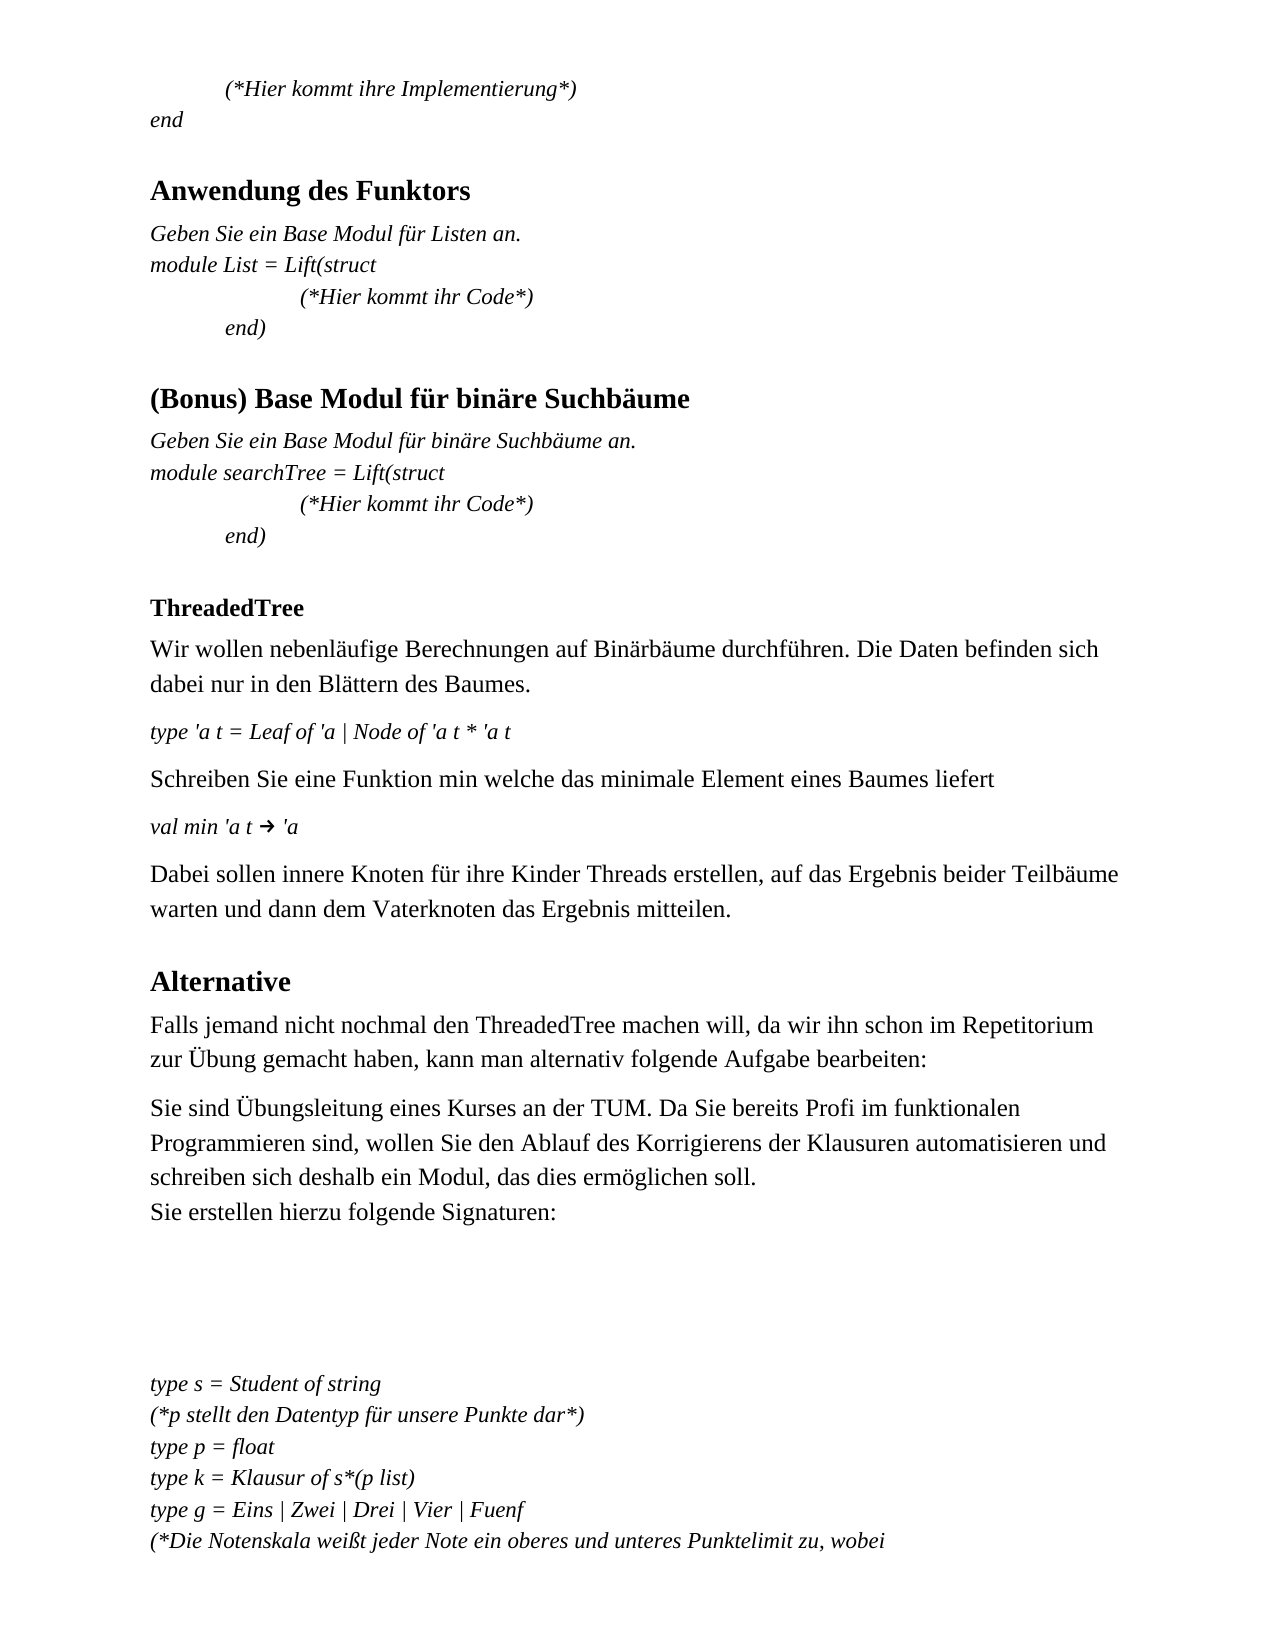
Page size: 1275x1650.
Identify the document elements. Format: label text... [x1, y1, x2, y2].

text type 'a t = Leaf of 'a | Node of 'a t * 'a t [150, 718, 1125, 744]
text Sie sind Übungsleitung eines Kurses an der TUM. Da Sie bereits Profi im funktionalen Programmieren sind, wollen Sie den Ablauf des Korrigierens der Klausuren automatisieren und schreiben sich deshalb ein Modul, das dies ermöglichen soll. Sie erstellen hierzu folgende Signaturen: [150, 1093, 1125, 1225]
text Geben Sie ein Base Modul für binäre Suchbäume an. module searchTree = Lift(struct (*Hier kommt ihr Code*) end) [150, 427, 1125, 548]
text type s = Student of string (*p stellt den Datentyp für unsere Punkte dar*) type p = float type k = Klausur of s*(p list) type g = Eins | Zwei | Drei | Vier | Fuenf (*Die Notenskala weißt jeder Note ein oberes und unteres Punktelimit zu, wobei [150, 1338, 1125, 1554]
text Wir wollen nebenläufige Berechnungen auf Binärbäume durchführen. Die Daten befinden sich dabei nur in den Blättern des Baumes. [150, 634, 1125, 698]
text ThreadedTree [150, 593, 1125, 622]
text Dabei sollen innere Knoten für ihre Kinder Threads erstellen, auf das Ergebnis beider Teilbäume warten und dann dem Vaterknoten das Ergebnis mitteilen. [150, 859, 1125, 922]
text Alternative [150, 964, 1125, 997]
text Schreiben Sie eine Funktion min welche das minimale Element eines Baumes liefert [150, 764, 1125, 793]
text (*Hier kommt ihre Implementierung*) end [150, 75, 1125, 133]
text Anwendung des Funktors [150, 173, 1125, 207]
text (Bonus) Base Modul für binäre Suchbäume [150, 381, 1125, 415]
text Falls jemand nicht nochmal den ThreadedTree machen will, da wir ihn schon im Repetitorium zur Übung gemacht haben, kann man alternativ folgende Aufgabe bearbeiten: [150, 1010, 1125, 1073]
text Geben Sie ein Base Modul für Listen an. module List = Lift(struct (*Hier kommt ihr Code*) end) [150, 219, 1125, 341]
text val min 'a t → 'a [150, 813, 1125, 839]
